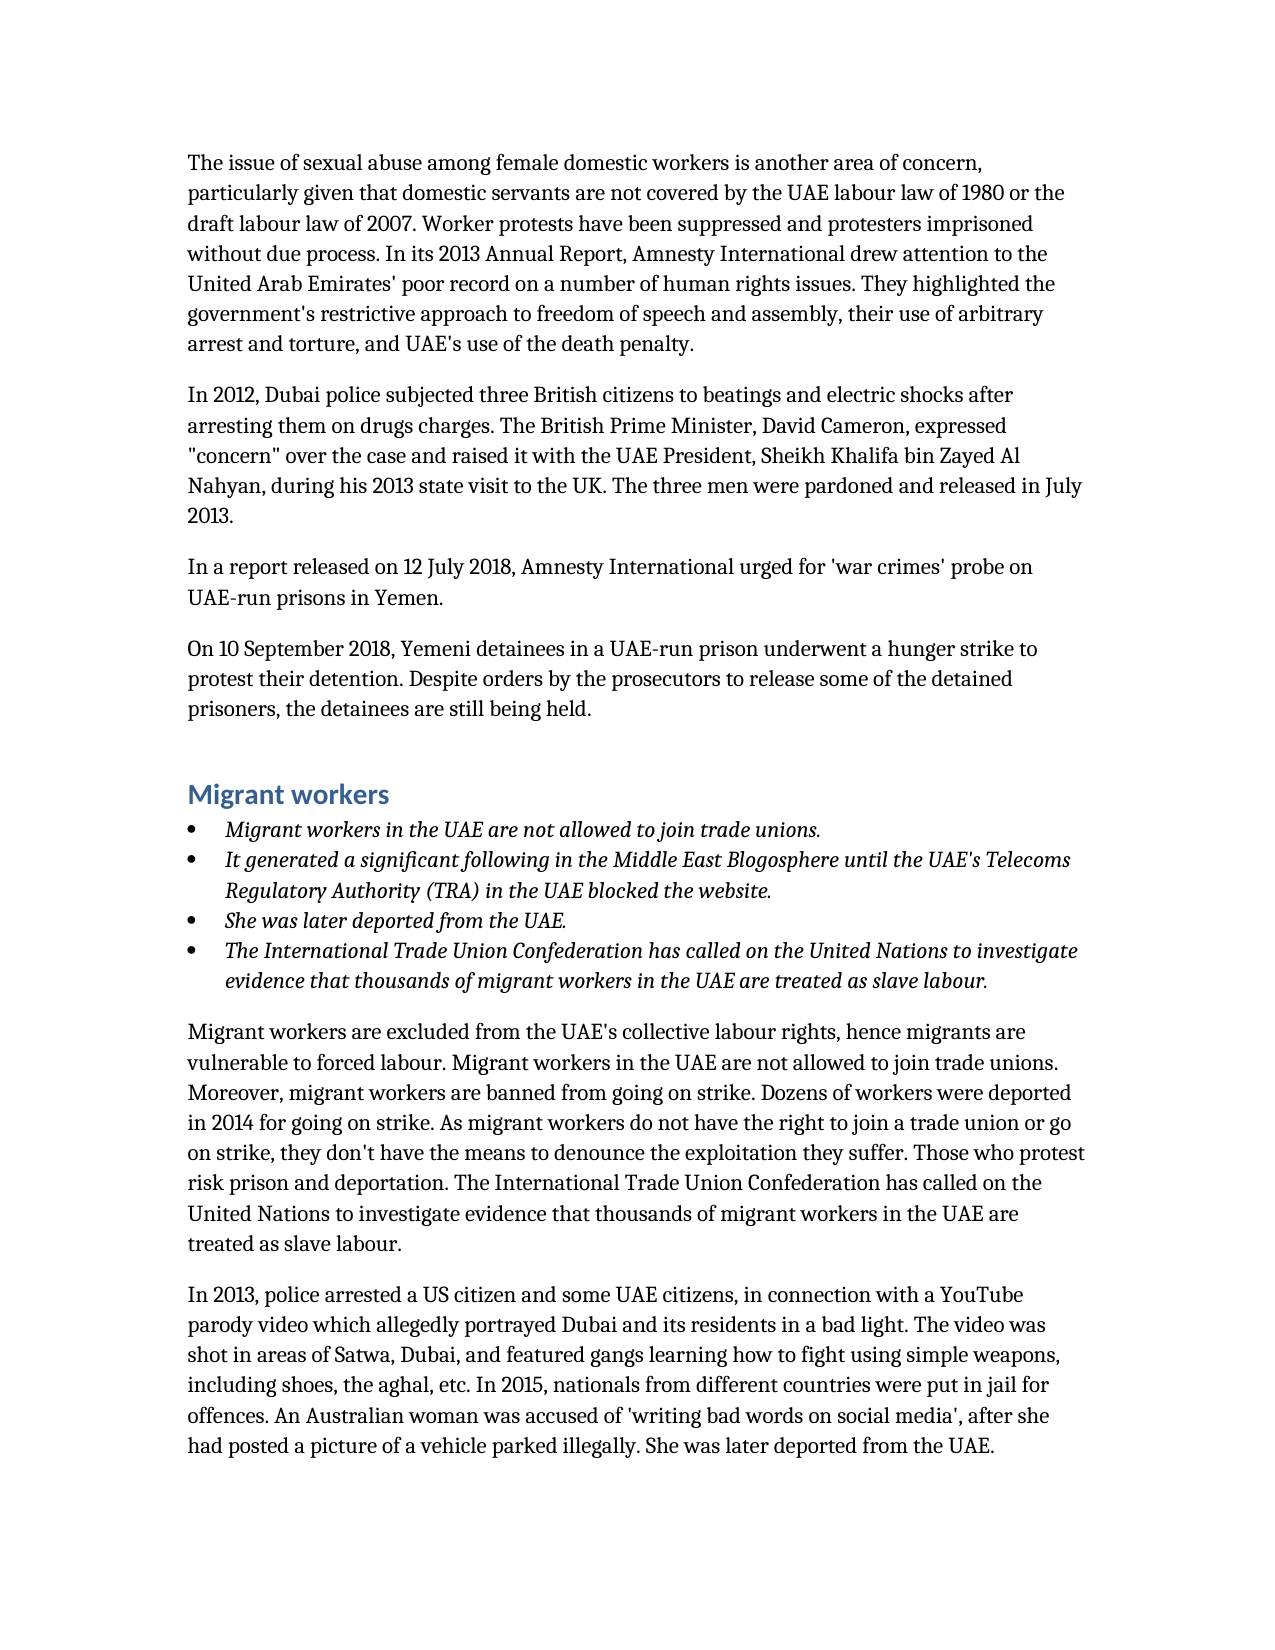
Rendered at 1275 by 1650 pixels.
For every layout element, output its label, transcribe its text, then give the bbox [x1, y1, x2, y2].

text In 2013, police arrested a US citizen and some UAE citizens, in connection with a YouTube parody video which allegedly portrayed Dubai and its residents in a bad light. The video was shot in areas of Satwa, Dubai, and featured gangs learning how to fight using simple weapons, including shoes, the aghal, etc. In 2015, nationals from different countries were put in jail for offences. An Australian woman was accused of 'writing bad words on social media', after she had posted a picture of a vehicle parked illegally. She was later deported from the UAE. [187, 1282, 1087, 1459]
list Migrant workers in the UAE are not allowed to join trade unions. [187, 817, 1087, 843]
text On 10 September 2018, Yemeni detainees in a UAE-run prison underwent a hunger strike to protest their detention. Despite orders by the prosecutors to release some of the detained prisoners, the detainees are still being held. [187, 635, 1087, 722]
list It generated a significant following in the Middle East Blogosphere until the UAE's Telecoms Regulatory Authority (TRA) in the UAE blocked the website. [187, 847, 1087, 904]
text The issue of sexual abuse among female domestic workers is another area of concern, particularly given that domestic servants are not covered by the UAE labour law of 1980 or the draft labour law of 2007. Worker protests have been suppressed and protesters imprisoned without due process. In its 2013 Annual Report, Amnesty International drew attention to the United Arab Emirates' poor record on a number of human rights issues. They highlighted the government's restrictive approach to freedom of speech and assembly, their use of arbitrary arrest and torture, and UAE's use of the death penalty. [187, 150, 1087, 358]
list She was later deported from the UAE. [187, 908, 1087, 934]
text In a report released on 12 July 2018, Amnesty International urged for 'war crimes' probe on UAE-run prisons in Yemen. [187, 554, 1087, 611]
text Migrant workers are excluded from the UAE's collective labour rights, hence migrants are vulnerable to forced labour. Migrant workers in the UAE are not allowed to join trade unions. Moreover, migrant workers are banned from going on strike. Dozens of workers were deported in 2014 for going on strike. As migrant workers do not have the right to join a trade union or go on strike, they don't have the means to denounce the exploitation they suffer. Those who protest risk prison and deportation. The International Trade Union Confederation has called on the United Nations to investigate evidence that thousands of migrant workers in the UAE are treated as slave labour. [187, 1019, 1087, 1257]
text In 2012, Dubai police subjected three British citizens to beatings and electric shocks after arresting them on drugs charges. The British Prime Minister, David Cameron, expressed "concern" over the case and raised it with the UAE President, Sheikh Khalifa bin Zayed Al Nahyan, during his 2013 state visit to the UK. The three men were pardoned and released in July 2013. [187, 382, 1087, 529]
list The International Trade Union Confederation has called on the United Nations to investigate evidence that thousands of migrant workers in the UAE are treated as slave labour. [187, 938, 1087, 994]
subtitle Migrant workers [187, 776, 1087, 812]
